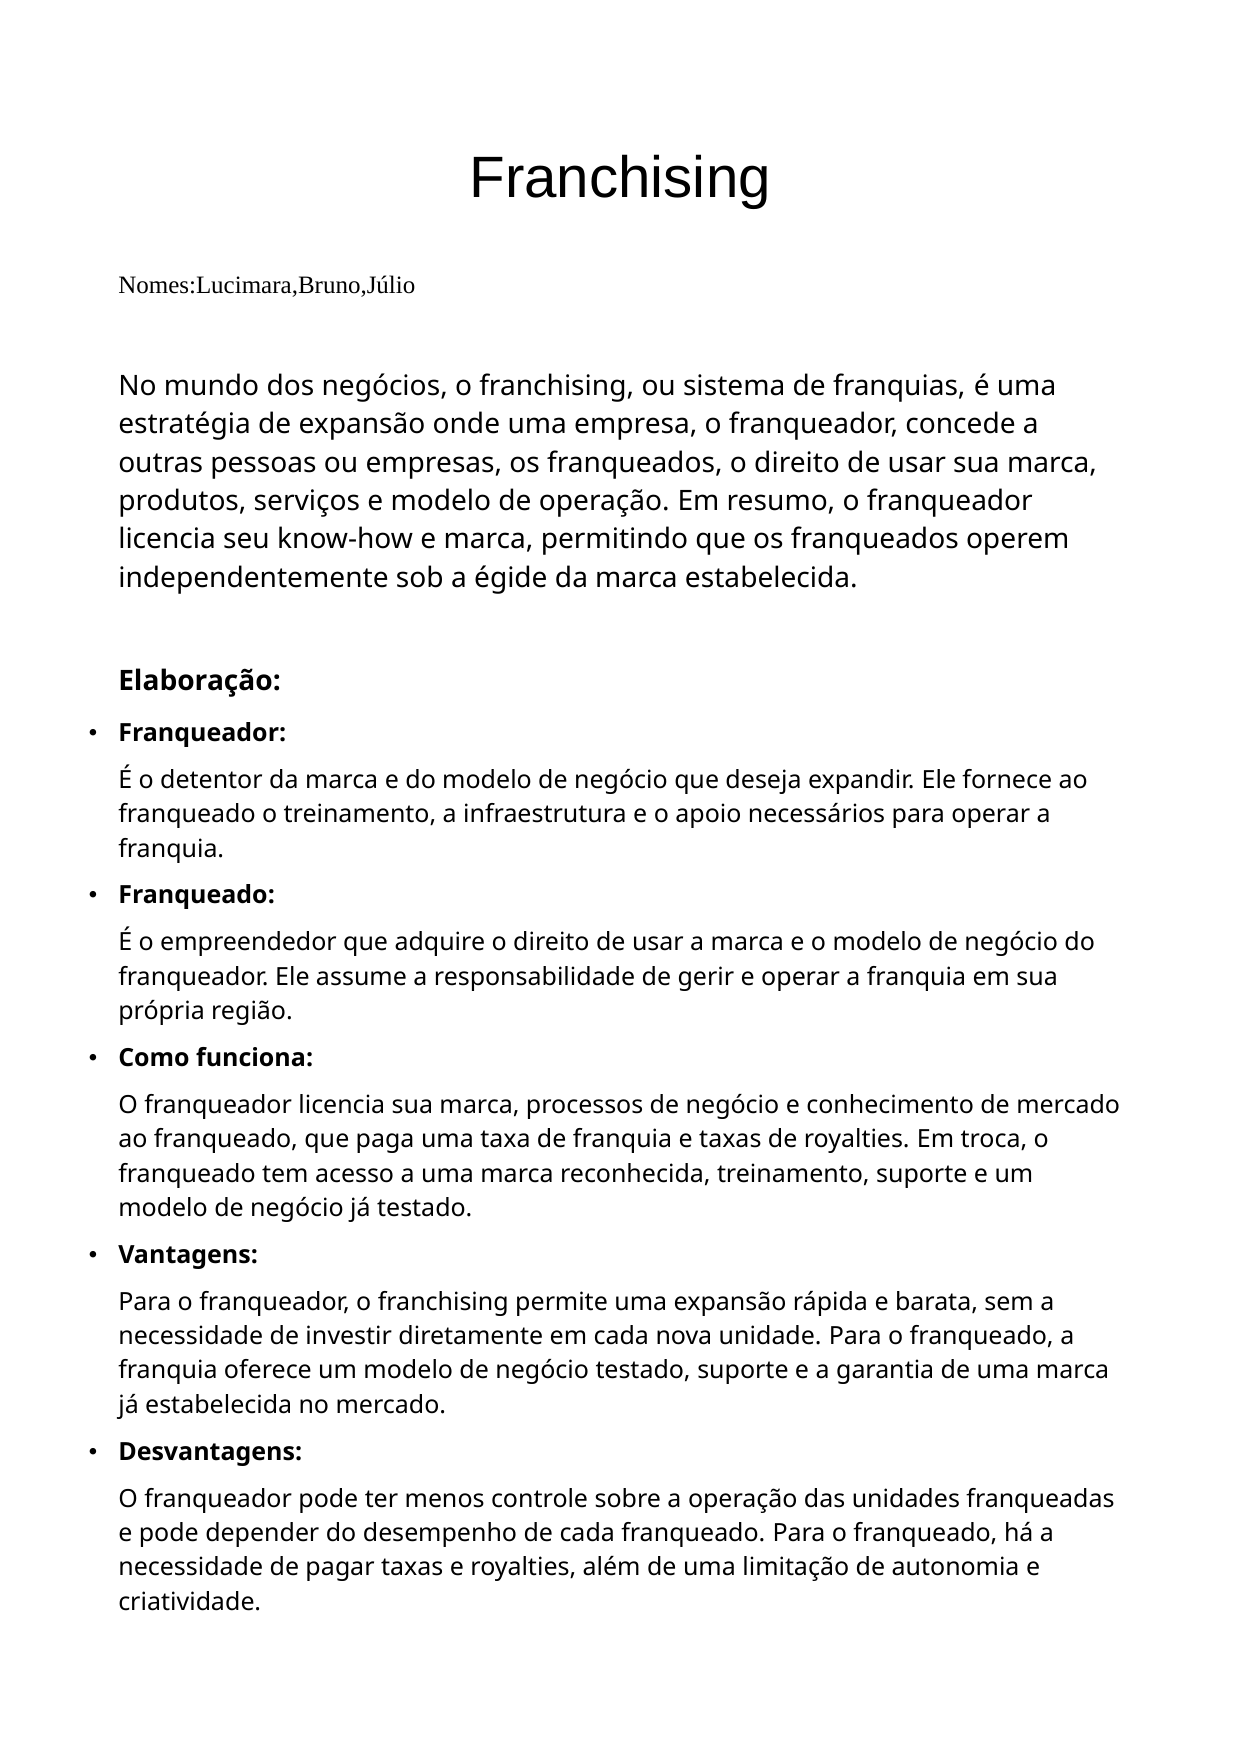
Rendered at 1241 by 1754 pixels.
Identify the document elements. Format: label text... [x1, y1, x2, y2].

list Franqueador: [118, 714, 1122, 749]
list Como funciona: [118, 1039, 1122, 1074]
text No mundo dos negócios, o franchising, ou sistema de franquias, é uma estratégia de expansão onde uma empresa, o franqueador, concede a outras pessoas ou empresas, os franqueados, o direito de usar sua marca, produtos, serviços e modelo de operação. Em resumo, o franqueador licencia seu know-how e marca, permitindo que os franqueados operem independentemente sob a égide da marca estabelecida. [118, 366, 1122, 596]
list O franqueador pode ter menos controle sobre a operação das unidades franqueadas e pode depender do desempenho de cada franqueado. Para o franqueado, há a necessidade de pagar taxas e royalties, além de uma limitação de autonomia e criatividade. [118, 1480, 1122, 1617]
list Desvantagens: [118, 1433, 1122, 1467]
list É o detentor da marca e do modelo de negócio que deseja expandir. Ele fornece ao franqueado o treinamento, a infraestrutura e o apoio necessários para operar a franquia. [118, 761, 1122, 864]
title Franchising [118, 143, 1122, 210]
list É o empreendedor que adquire o direito de usar a marca e o modelo de negócio do franqueador. Ele assume a responsabilidade de gerir e operar a franquia em sua própria região. [118, 924, 1122, 1027]
text Nomes:Lucimara,Bruno,Júlio [118, 270, 1122, 299]
list O franqueador licencia sua marca, processos de negócio e conhecimento de mercado ao franqueado, que paga uma taxa de franquia e taxas de royalties. Em troca, o franqueado tem acesso a uma marca reconhecida, treinamento, suporte e um modelo de negócio já testado. [118, 1086, 1122, 1224]
list Franqueado: [118, 877, 1122, 911]
list Vantagens: [118, 1236, 1122, 1271]
list Para o franqueador, o franchising permite uma expansão rápida e barata, sem a necessidade de investir diretamente em cada nova unidade. Para o franqueado, a franquia oferece um modelo de negócio testado, suporte e a garantia de uma marca já estabelecida no mercado. [118, 1283, 1122, 1421]
text Elaboração: [118, 658, 1122, 699]
